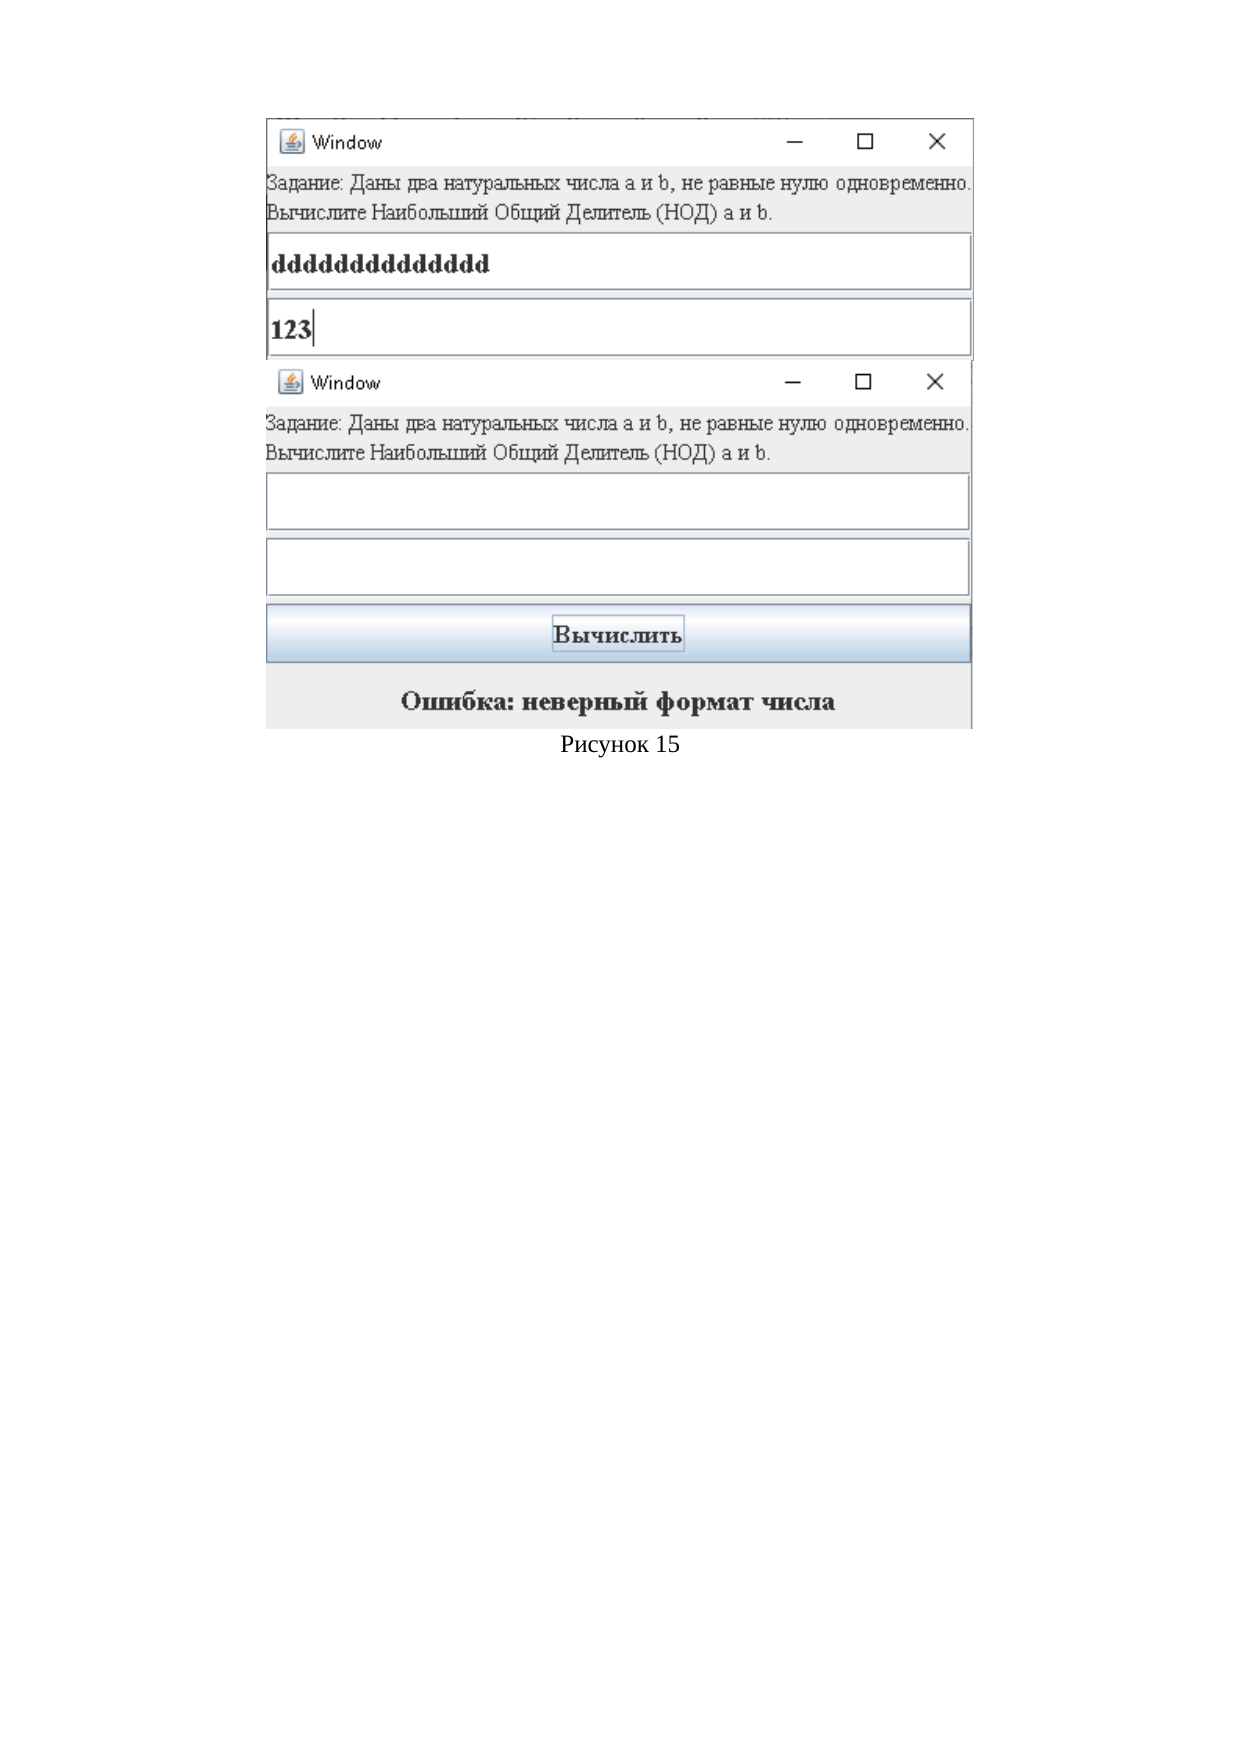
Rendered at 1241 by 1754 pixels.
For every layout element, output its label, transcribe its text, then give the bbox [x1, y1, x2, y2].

picture [266, 118, 974, 729]
text Рисунок 15 [118, 118, 1122, 758]
